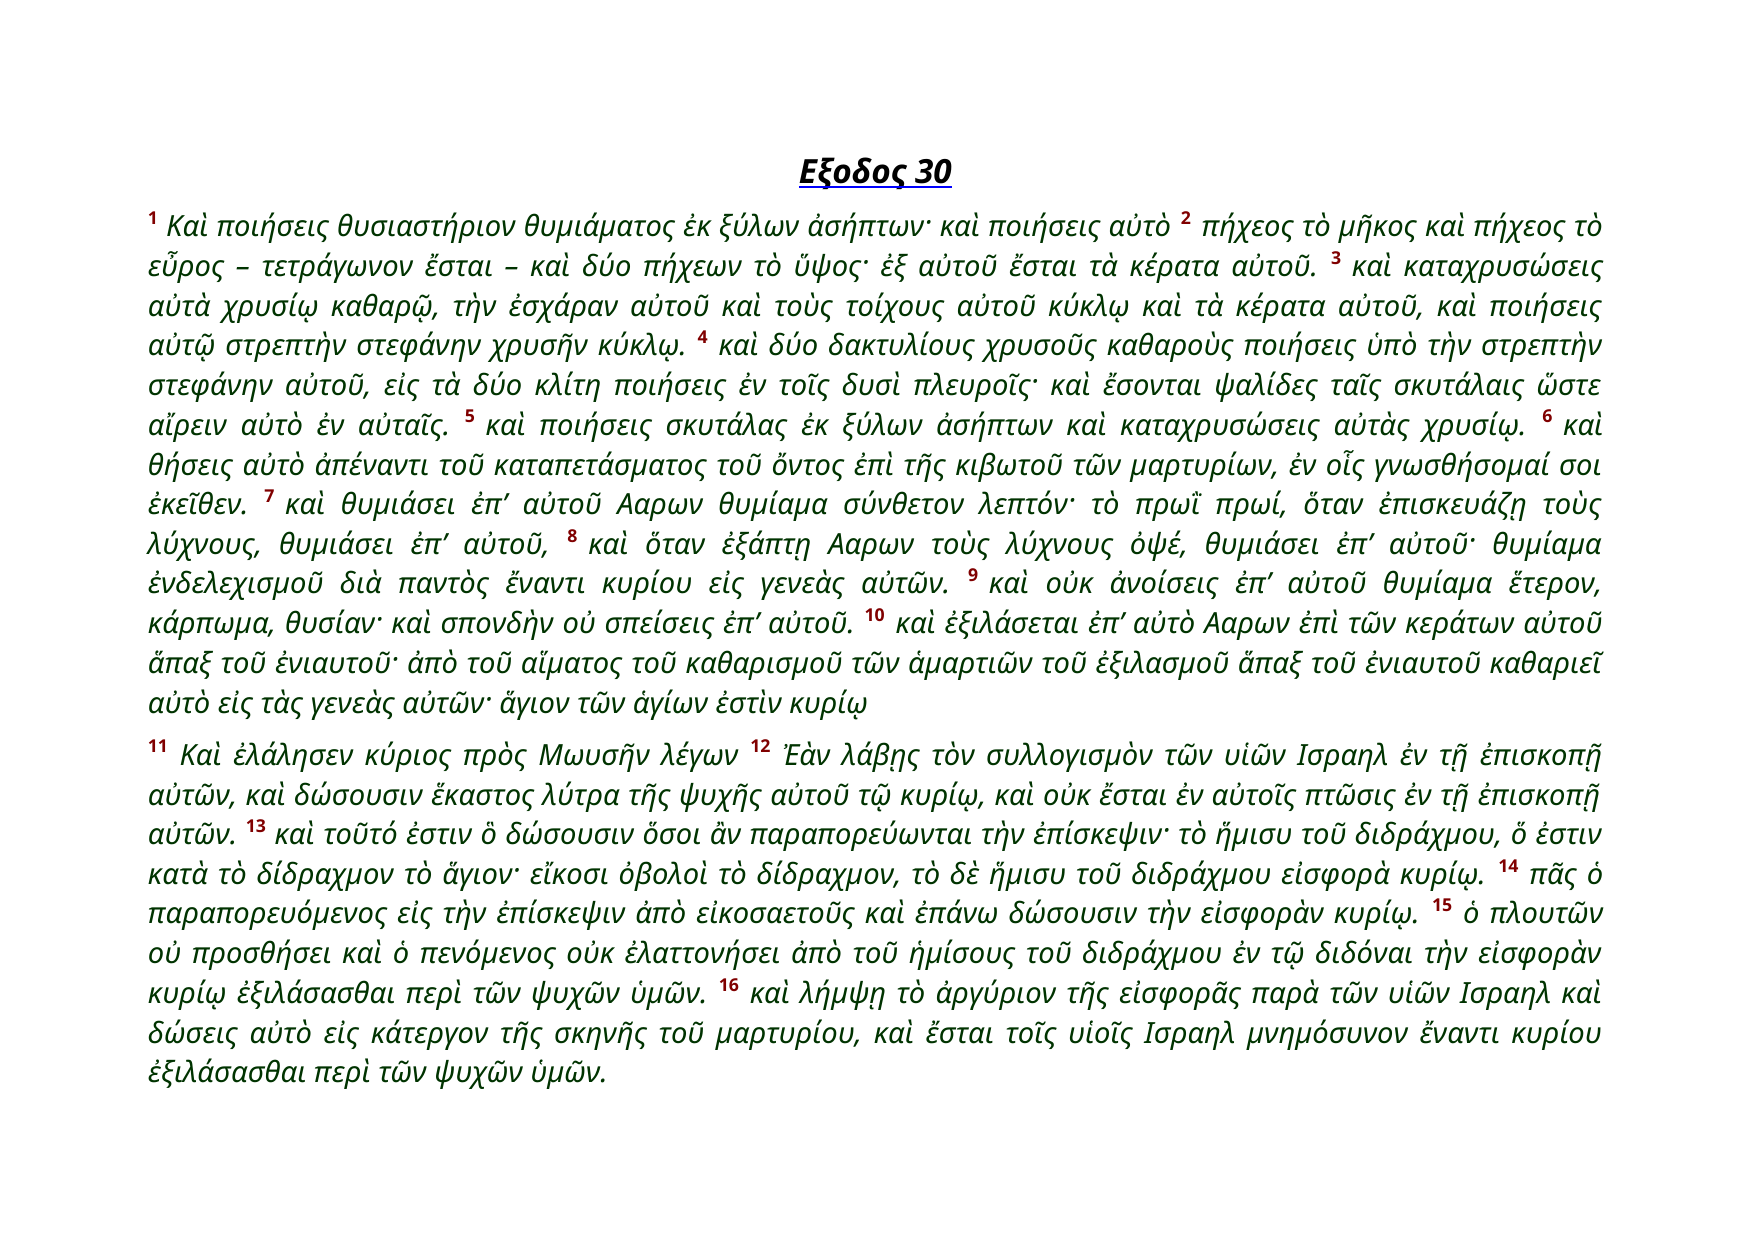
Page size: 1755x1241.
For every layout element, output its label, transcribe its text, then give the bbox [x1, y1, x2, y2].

text Εξοδος 30 [148, 148, 1606, 193]
text 1 Καὶ ποιήσεις θυσιαστήριον θυμιάματος ἐκ ξύλων ἀσήπτων· καὶ ποιήσεις αὐτὸ 2 πήχεος τὸ μῆκος καὶ πήχεος τὸ εὖρος – τετράγωνον ἔσται – καὶ δύο πήχεων τὸ ὕψος· ἐξ αὐτοῦ ἔσται τὰ κέρατα αὐτοῦ. 3 καὶ καταχρυσώσεις αὐτὰ χρυσίῳ καθαρῷ, τὴν ἐσχάραν αὐτοῦ καὶ τοὺς τοίχους αὐτοῦ κύκλῳ καὶ τὰ κέρατα αὐτοῦ, καὶ ποιήσεις αὐτῷ στρεπτὴν στεφάνην χρυσῆν κύκλῳ. 4 καὶ δύο δακτυλίους χρυσοῦς καθαροὺς ποιήσεις ὑπὸ τὴν στρεπτὴν στεφάνην αὐτοῦ, εἰς τὰ δύο κλίτη ποιήσεις ἐν τοῖς δυσὶ πλευροῖς· καὶ ἔσονται ψαλίδες ταῖς σκυτάλαις ὥστε αἴρειν αὐτὸ ἐν αὐταῖς. 5 καὶ ποιήσεις σκυτάλας ἐκ ξύλων ἀσήπτων καὶ καταχρυσώσεις αὐτὰς χρυσίῳ. 6 καὶ θήσεις αὐτὸ ἀπέναντι τοῦ καταπετάσματος τοῦ ὄντος ἐπὶ τῆς κιβωτοῦ τῶν μαρτυρίων, ἐν οἷς γνωσθήσομαί σοι ἐκεῖθεν. 7 καὶ θυμιάσει ἐπ’ αὐτοῦ Ααρων θυμίαμα σύνθετον λεπτόν· τὸ πρωῒ πρωί, ὅταν ἐπισκευάζῃ τοὺς λύχνους, θυμιάσει ἐπ’ αὐτοῦ, 8 καὶ ὅταν ἐξάπτῃ Ααρων τοὺς λύχνους ὀψέ, θυμιάσει ἐπ’ αὐτοῦ· θυμίαμα ἐνδελεχισμοῦ διὰ παντὸς ἔναντι κυρίου εἰς γενεὰς αὐτῶν. 9 καὶ οὐκ ἀνοίσεις ἐπ’ αὐτοῦ θυμίαμα ἕτερον, κάρπωμα, θυσίαν· καὶ σπονδὴν οὐ σπείσεις ἐπ’ αὐτοῦ. 10 καὶ ἐξιλάσεται ἐπ’ αὐτὸ Ααρων ἐπὶ τῶν κεράτων αὐτοῦ ἅπαξ τοῦ ἐνιαυτοῦ· ἀπὸ τοῦ αἵματος τοῦ καθαρισμοῦ τῶν ἁμαρτιῶν τοῦ ἐξιλασμοῦ ἅπαξ τοῦ ἐνιαυτοῦ καθαριεῖ αὐτὸ εἰς τὰς γενεὰς αὐτῶν· ἅγιον τῶν ἁγίων ἐστὶν κυρίῳ [148, 206, 1606, 722]
text 11 Καὶ ἐλάλησεν κύριος πρὸς Μωυσῆν λέγων 12 Ἐὰν λάβῃς τὸν συλλογισμὸν τῶν υἱῶν Ισραηλ ἐν τῇ ἐπισκοπῇ αὐτῶν, καὶ δώσουσιν ἕκαστος λύτρα τῆς ψυχῆς αὐτοῦ τῷ κυρίῳ, καὶ οὐκ ἔσται ἐν αὐτοῖς πτῶσις ἐν τῇ ἐπισκοπῇ αὐτῶν. 13 καὶ τοῦτό ἐστιν ὃ δώσουσιν ὅσοι ἂν παραπορεύωνται τὴν ἐπίσκεψιν· τὸ ἥμισυ τοῦ διδράχμου, ὅ ἐστιν κατὰ τὸ δίδραχμον τὸ ἅγιον· εἴκοσι ὀβολοὶ τὸ δίδραχμον, τὸ δὲ ἥμισυ τοῦ διδράχμου εἰσφορὰ κυρίῳ. 14 πᾶς ὁ παραπορευόμενος εἰς τὴν ἐπίσκεψιν ἀπὸ εἰκοσαετοῦς καὶ ἐπάνω δώσουσιν τὴν εἰσφορὰν κυρίῳ. 15 ὁ πλουτῶν οὐ προσθήσει καὶ ὁ πενόμενος οὐκ ἐλαττονήσει ἀπὸ τοῦ ἡμίσους τοῦ διδράχμου ἐν τῷ διδόναι τὴν εἰσφορὰν κυρίῳ ἐξιλάσασθαι περὶ τῶν ψυχῶν ὑμῶν. 16 καὶ λήμψῃ τὸ ἀργύριον τῆς εἰσφορᾶς παρὰ τῶν υἱῶν Ισραηλ καὶ δώσεις αὐτὸ εἰς κάτεργον τῆς σκηνῆς τοῦ μαρτυρίου, καὶ ἔσται τοῖς υἱοῖς Ισραηλ μνημόσυνον ἔναντι κυρίου ἐξιλάσασθαι περὶ τῶν ψυχῶν ὑμῶν. [148, 734, 1606, 1091]
